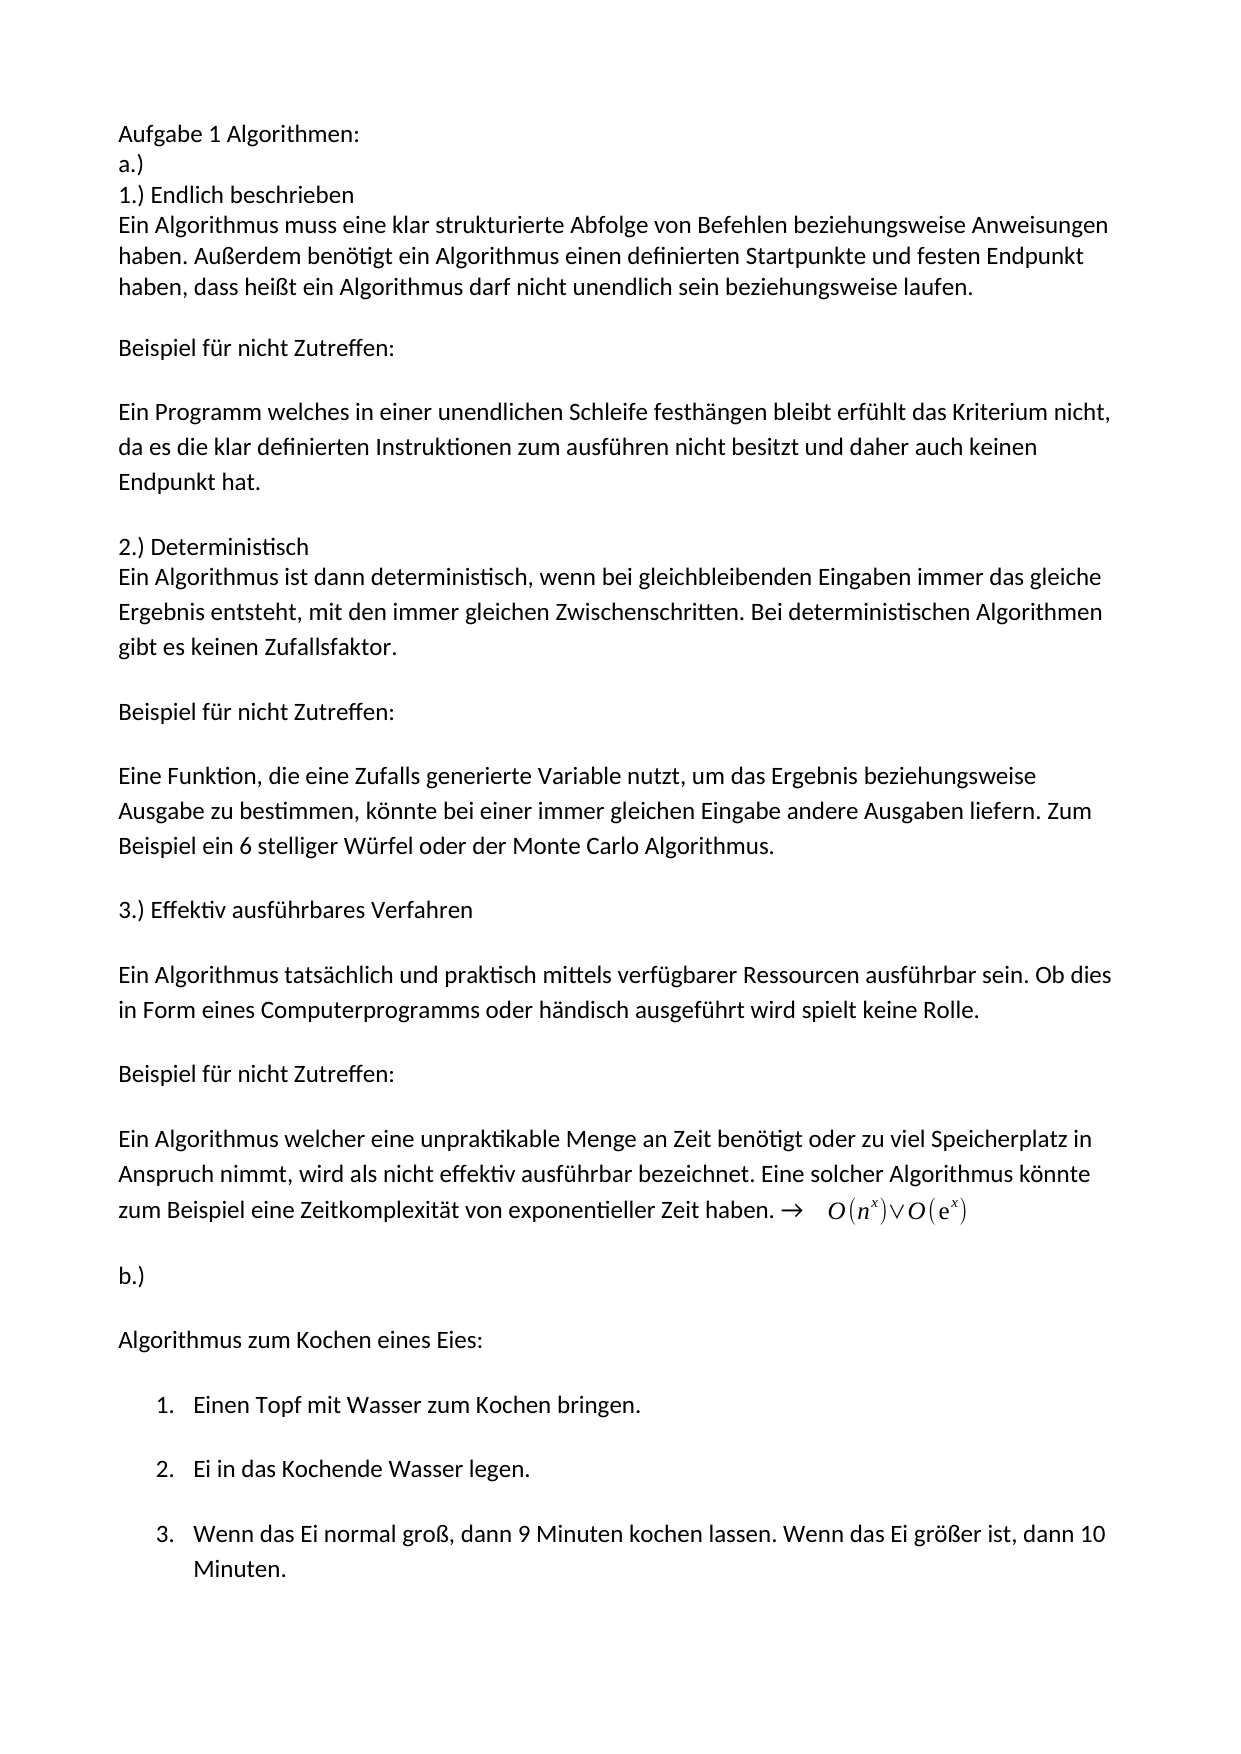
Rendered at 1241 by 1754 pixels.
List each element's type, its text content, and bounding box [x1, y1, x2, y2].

text Ein Algorithmus ist dann deterministisch, wenn bei gleichbleibenden Eingaben immer das gleiche Ergebnis entsteht, mit den immer gleichen Zwischenschritten. Bei deterministischen Algorithmen gibt es keinen Zufallsfaktor. [118, 561, 1122, 662]
text Ein Algorithmus muss eine klar strukturierte Abfolge von Befehlen beziehungsweise Anweisungen haben. Außerdem benötigt ein Algorithmus einen definierten Startpunkte und festen Endpunkt haben, dass heißt ein Algorithmus darf nicht unendlich sein beziehungsweise laufen. [118, 210, 1122, 301]
text a.) [118, 149, 1122, 179]
text Beispiel für nicht Zutreffen: [118, 696, 1122, 726]
text 3.) Effektiv ausführbares Verfahren [118, 895, 1122, 925]
text Beispiel für nicht Zutreffen: [118, 1059, 1122, 1089]
text Beispiel für nicht Zutreffen: [118, 332, 1122, 362]
text 1.) Endlich beschrieben [118, 179, 1122, 210]
text Algorithmus zum Kochen eines Eies: [118, 1324, 1122, 1355]
text Ein Algorithmus welcher eine unpraktikable Menge an Zeit benötigt oder zu viel Speicherplatz in Anspruch nimmt, wird als nicht effektiv ausführbar bezeichnet. Eine solcher Algorithmus könnte zum Beispiel eine Zeitkomplexität von exponentieller Zeit haben. → [118, 1123, 1122, 1226]
text Ein Programm welches in einer unendlichen Schleife festhängen bleibt erfühlt das Kriterium nicht, da es die klar definierten Instruktionen zum ausführen nicht besitzt und daher auch keinen Endpunkt hat. [118, 396, 1122, 497]
text Eine Funktion, die eine Zufalls generierte Variable nutzt, um das Ergebnis beziehungsweise Ausgabe zu bestimmen, könnte bei einer immer gleichen Eingabe andere Ausgaben liefern. Zum Beispiel ein 6 stelliger Würfel oder der Monte Carlo Algorithmus. [118, 760, 1122, 861]
text Aufgabe 1 Algorithmen: [118, 118, 1122, 149]
text 2.) Deterministisch [118, 531, 1122, 561]
list Ei in das Kochende Wasser legen. [156, 1453, 1122, 1484]
text b.) [118, 1260, 1122, 1291]
list Wenn das Ei normal groß, dann 9 Minuten kochen lassen. Wenn das Ei größer ist, dann 10 Minuten. [156, 1518, 1122, 1583]
text Ein Algorithmus tatsächlich und praktisch mittels verfügbarer Ressourcen ausführbar sein. Ob dies in Form eines Computerprogramms oder händisch ausgeführt wird spielt keine Rolle. [118, 959, 1122, 1025]
list Einen Topf mit Wasser zum Kochen bringen. [156, 1389, 1122, 1419]
